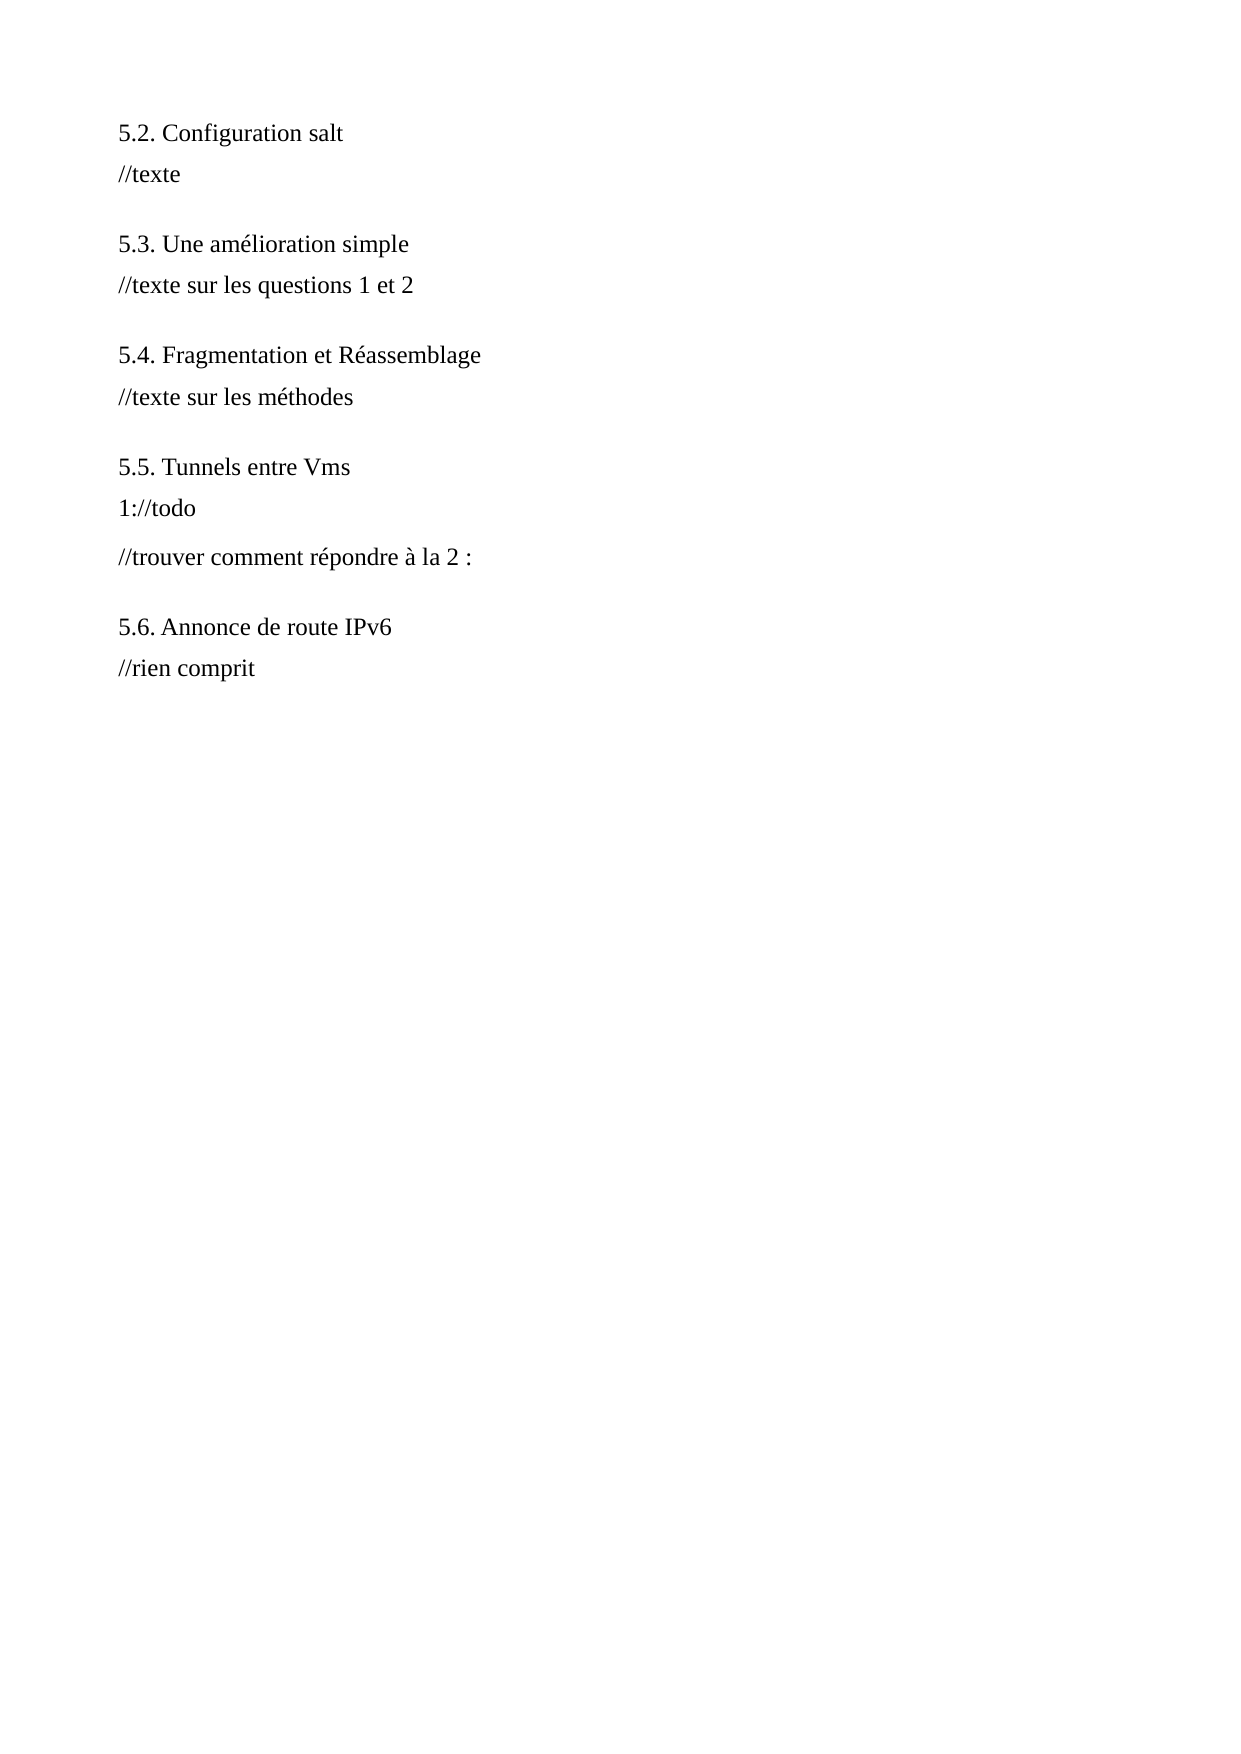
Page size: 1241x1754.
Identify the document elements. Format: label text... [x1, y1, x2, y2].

text //texte sur les questions 1 et 2 [118, 271, 1122, 299]
subtitle 5.2. Configuration salt [118, 118, 1122, 147]
text //rien comprit [118, 653, 1122, 682]
subtitle 5.6. Annonce de route IPv6 [118, 612, 1122, 641]
text //texte sur les méthodes [118, 382, 1122, 410]
text 1://todo [118, 493, 1122, 522]
text //texte [118, 159, 1122, 188]
subtitle 5.5. Tunnels entre Vms [118, 452, 1122, 480]
text //trouver comment répondre à la 2 : [118, 542, 1122, 571]
subtitle 5.4. Fragmentation et Réassemblage [118, 340, 1122, 369]
subtitle 5.3. Une amélioration simple [118, 229, 1122, 258]
